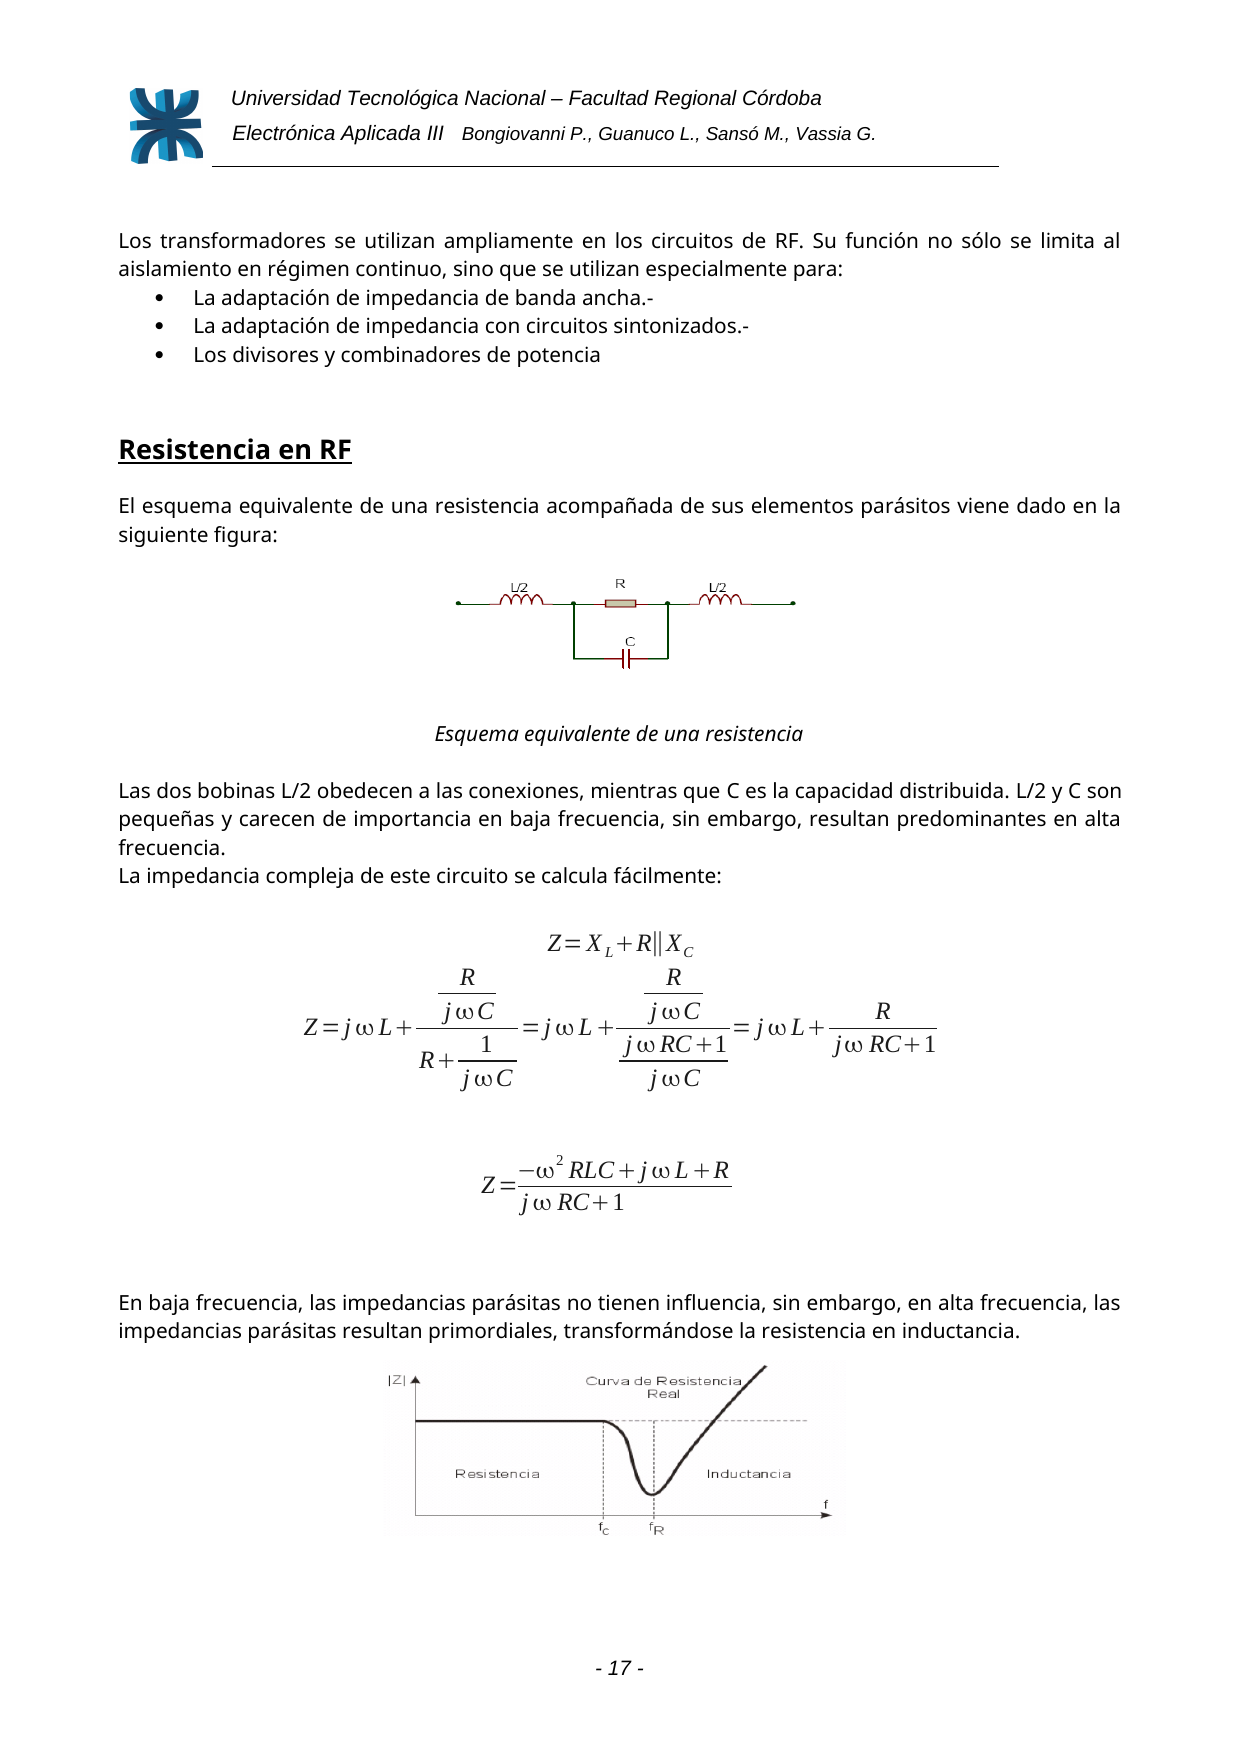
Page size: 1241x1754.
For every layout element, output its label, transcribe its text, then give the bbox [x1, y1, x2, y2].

text Resistencia en RF [118, 431, 1122, 468]
text La impedancia compleja de este circuito se calcula fácilmente: [118, 861, 1122, 890]
text Las dos bobinas L/2 obedecen a las conexiones, mientras que C es la capacidad distribuida. L/2 y C son pequeñas y carecen de importancia en baja frecuencia, sin embargo, resultan predominantes en alta frecuencia. [118, 776, 1122, 861]
list Los divisores y combinadores de potencia [156, 340, 1122, 368]
text Los transformadores se utilizan ampliamente en los circuitos de RF. Su función no sólo se limita al aislamiento en régimen continuo, sino que se utilizan especialmente para: [118, 226, 1122, 283]
list La adaptación de impedancia con circuitos sintonizados.- [156, 311, 1122, 340]
picture [129, 88, 203, 164]
list La adaptación de impedancia de banda ancha.- [156, 283, 1122, 311]
text Esquema equivalente de una resistencia [118, 719, 1122, 748]
text En baja frecuencia, las impedancias parásitas no tienen influencia, sin embargo, en alta frecuencia, las impedancias parásitas resultan primordiales, transformándose la resistencia en inductancia. [118, 1288, 1122, 1345]
text El esquema equivalente de una resistencia acompañada de sus elementos parásitos viene dado en la siguiente figura: [118, 492, 1122, 548]
